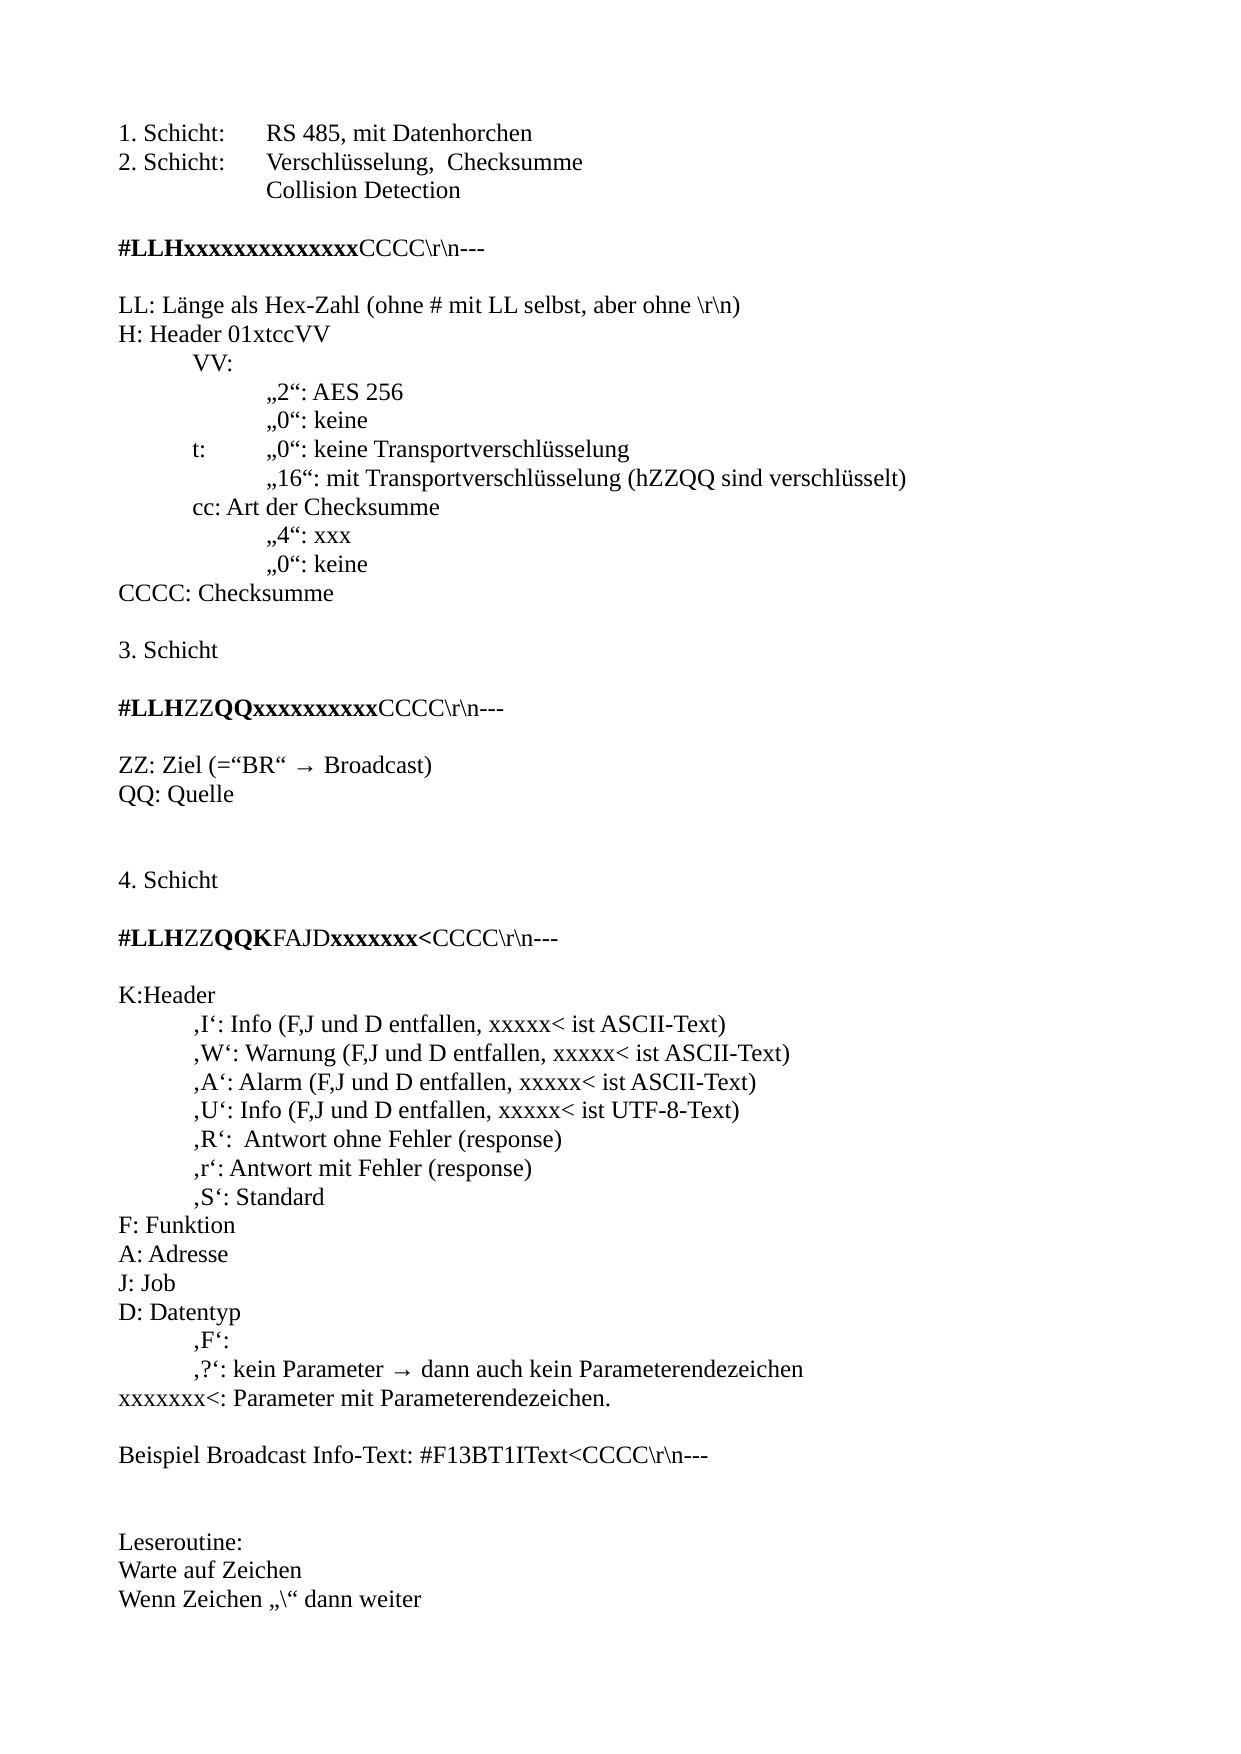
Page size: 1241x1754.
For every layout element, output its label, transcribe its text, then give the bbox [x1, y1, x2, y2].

text VV: [118, 348, 1122, 377]
text „2“: AES 256 [118, 377, 1122, 406]
text A: Adresse [118, 1239, 1122, 1268]
text t: „0“: keine Transportverschlüsselung [118, 434, 1122, 463]
text ‚W‘: Warnung (F,J und D entfallen, xxxxx< ist ASCII-Text) [118, 1038, 1122, 1067]
text #LLHxxxxxxxxxxxxxxCCCC\r\n--- [118, 233, 1122, 262]
text ZZ: Ziel (=“BR“ → Broadcast) [118, 751, 1122, 779]
text 3. Schicht [118, 636, 1122, 664]
text „4“: xxx [118, 521, 1122, 549]
text „0“: keine [118, 406, 1122, 434]
text F: Funktion [118, 1211, 1122, 1239]
text H: Header 01xtccVV [118, 319, 1122, 348]
text Warte auf Zeichen [118, 1556, 1122, 1584]
text D: Datentyp [118, 1297, 1122, 1326]
text 4. Schicht [118, 866, 1122, 894]
text ‚S‘: Standard [118, 1182, 1122, 1211]
text #LLHZZQQxxxxxxxxxxCCCC\r\n--- [118, 693, 1122, 722]
text „0“: keine [118, 549, 1122, 578]
text Beispiel Broadcast Info-Text: #F13BT1IText<CCCC\r\n--- [118, 1441, 1122, 1469]
text cc: Art der Checksumme [118, 492, 1122, 521]
text 2. Schicht: Verschlüsselung, Checksumme [118, 147, 1122, 176]
text K:Header [118, 981, 1122, 1009]
text Wenn Zeichen „\“ dann weiter [118, 1584, 1122, 1613]
text Collision Detection [118, 176, 1122, 204]
text ‚F‘: [118, 1326, 1122, 1354]
text 1. Schicht: RS 485, mit Datenhorchen [118, 118, 1122, 147]
text „16“: mit Transportverschlüsselung (hZZQQ sind verschlüsselt) [118, 463, 1122, 492]
text #LLHZZQQKFAJDxxxxxxx<CCCC\r\n--- [118, 923, 1122, 952]
text LL: Länge als Hex-Zahl (ohne # mit LL selbst, aber ohne \r\n) [118, 291, 1122, 319]
text QQ: Quelle [118, 779, 1122, 808]
text ‚r‘: Antwort mit Fehler (response) [118, 1153, 1122, 1182]
text Leseroutine: [118, 1527, 1122, 1556]
text ‚U‘: Info (F,J und D entfallen, xxxxx< ist UTF-8-Text) [118, 1096, 1122, 1124]
text CCCC: Checksumme [118, 578, 1122, 607]
text ‚?‘: kein Parameter → dann auch kein Parameterendezeichen [118, 1354, 1122, 1383]
text J: Job [118, 1268, 1122, 1297]
text ‚R‘: Antwort ohne Fehler (response) [118, 1124, 1122, 1153]
text ‚I‘: Info (F,J und D entfallen, xxxxx< ist ASCII-Text) [118, 1009, 1122, 1038]
text ‚A‘: Alarm (F,J und D entfallen, xxxxx< ist ASCII-Text) [118, 1067, 1122, 1096]
text xxxxxxx<: Parameter mit Parameterendezeichen. [118, 1383, 1122, 1412]
